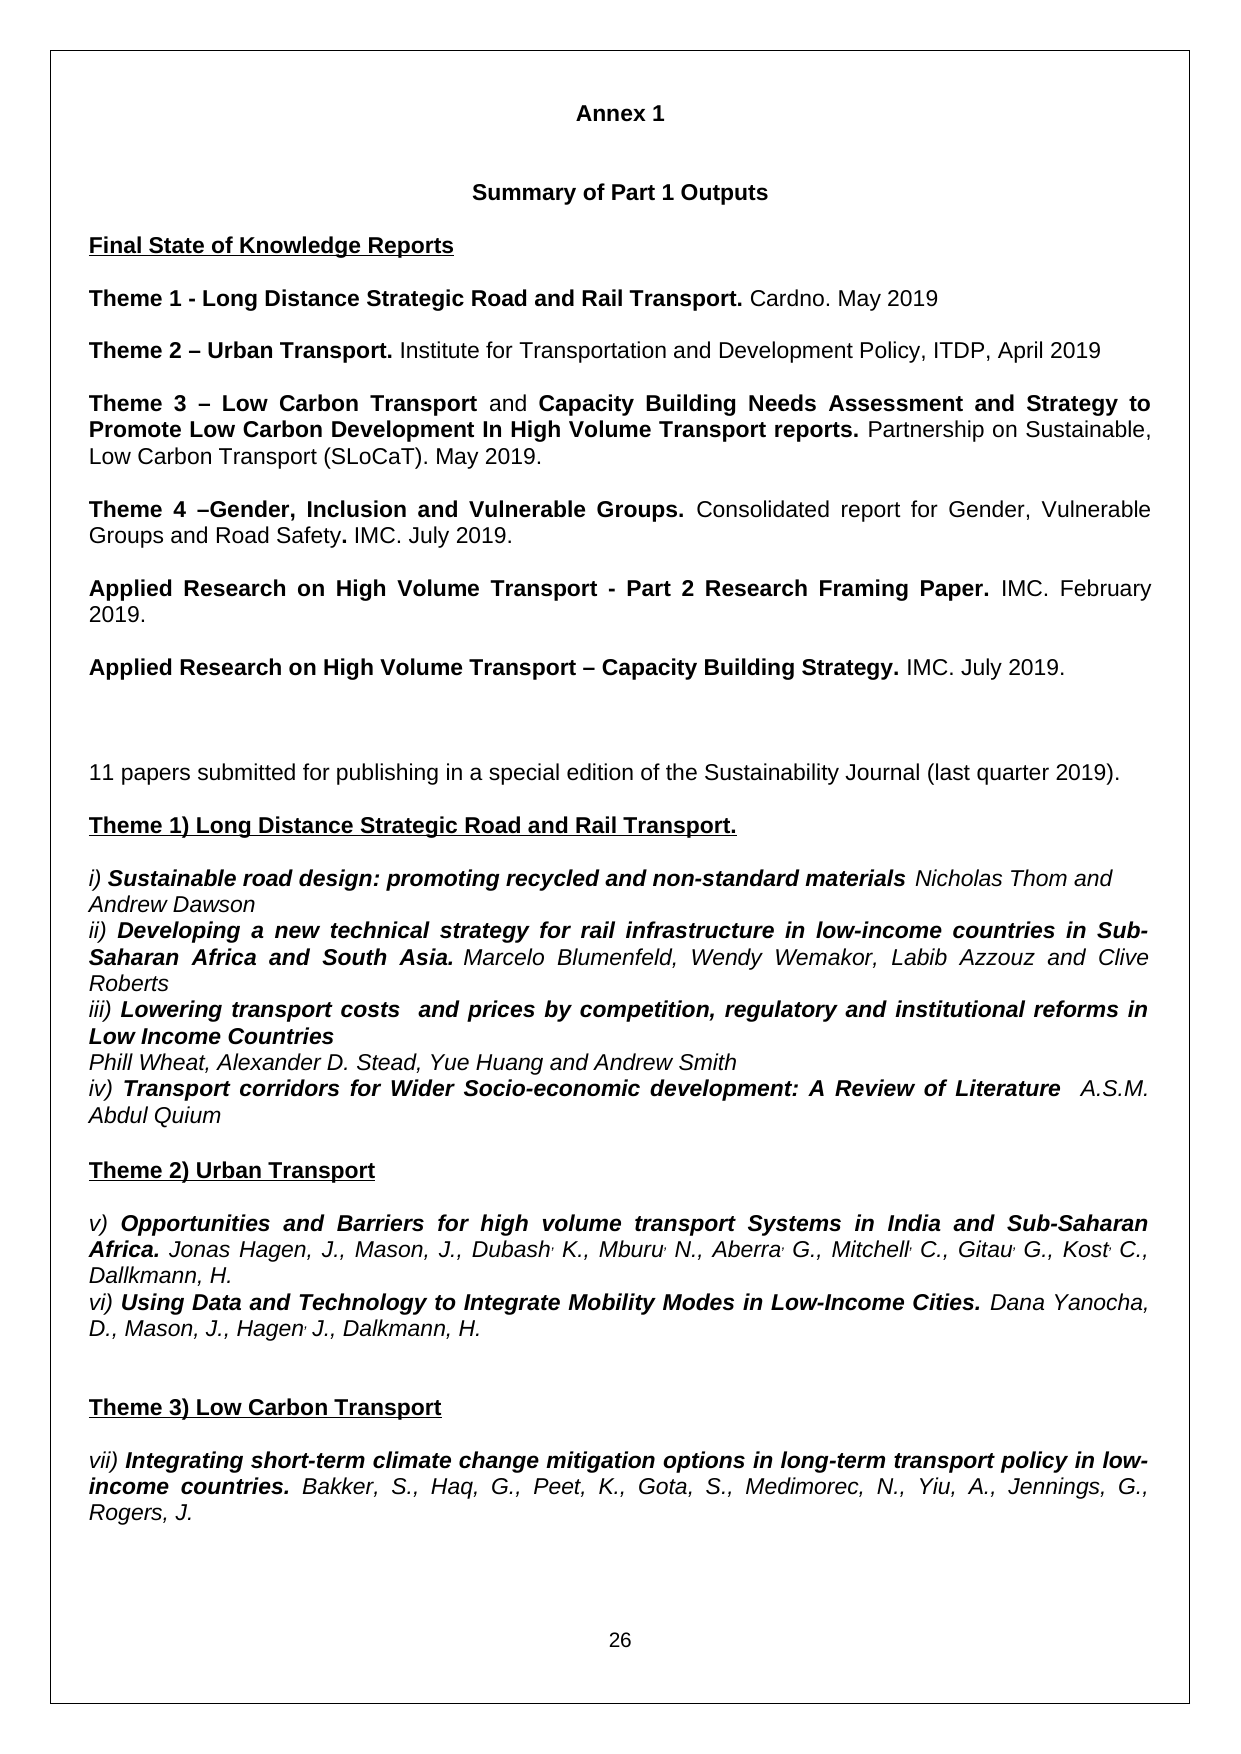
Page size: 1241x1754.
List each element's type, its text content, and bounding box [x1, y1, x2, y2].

text Final State of Knowledge Reports [89, 232, 1152, 258]
text iv) Transport corridors for Wider Socio-economic development: A Review of Literature A.S.M. Abdul Quium [89, 1075, 1152, 1128]
text Theme 1) Long Distance Strategic Road and Rail Transport. [89, 812, 1152, 838]
text Theme 3 – Low Carbon Transport and Capacity Building Needs Assessment and Strategy to Promote Low Carbon Development In High Volume Transport reports. Partnership on Sustainable, Low Carbon Transport (SLoCaT). May 2019. [89, 390, 1152, 469]
text Phill Wheat, Alexander D. Stead, Yue Huang and Andrew Smith [89, 1049, 1152, 1075]
title vi) Using Data and Technology to Integrate Mobility Modes in Low-Income Cities. Dana Yanocha, D., Mason, J., Hagen, J., Dalkmann, H. [89, 1288, 1152, 1341]
text i) Sustainable road design: promoting recycled and non-standard materials Nicholas Thom and Andrew Dawson [89, 864, 1152, 917]
text Applied Research on High Volume Transport - Part 2 Research Framing Paper. IMC. February 2019. [89, 574, 1152, 627]
text Theme 4 –Gender, Inclusion and Vulnerable Groups. Consolidated report for Gender, Vulnerable Groups and Road Safety. IMC. July 2019. [89, 496, 1152, 548]
text iii) Lowering transport costs and prices by competition, regulatory and institutional reforms in Low Income Countries [89, 996, 1152, 1049]
text Theme 1 - Long Distance Strategic Road and Rail Transport. Cardno. May 2019 [89, 285, 1152, 311]
text vii) Integrating short-term climate change mitigation options in long-term transport policy in low-income countries. Bakker, S., Haq, G., Peet, K., Gota, S., Medimorec, N., Yiu, A., Jennings, G., Rogers, J. [89, 1447, 1152, 1526]
text 11 papers submitted for publishing in a special edition of the Sustainability Journal (last quarter 2019). [89, 759, 1152, 785]
text Summary of Part 1 Outputs [89, 179, 1152, 206]
text Applied Research on High Volume Transport – Capacity Building Strategy. IMC. July 2019. [89, 654, 1152, 680]
text Theme 2) Urban Transport [89, 1157, 1152, 1183]
text ii) Developing a new technical strategy for rail infrastructure in low-income countries in Sub-Saharan Africa and South Asia. Marcelo Blumenfeld, Wendy Wemakor, Labib Azzouz and Clive Roberts [89, 917, 1152, 996]
text Annex 1 [89, 100, 1152, 127]
title v) Opportunities and Barriers for high volume transport Systems in India and Sub-Saharan Africa. Jonas Hagen, J., Mason, J., Dubash, K., Mburu, N., Aberra, G., Mitchell, C., Gitau, G., Kost, C., Dallkmann, H. [89, 1209, 1152, 1288]
text Theme 3) Low Carbon Transport [89, 1394, 1152, 1420]
text Theme 2 – Urban Transport. Institute for Transportation and Development Policy, ITDP, April 2019 [89, 337, 1152, 364]
